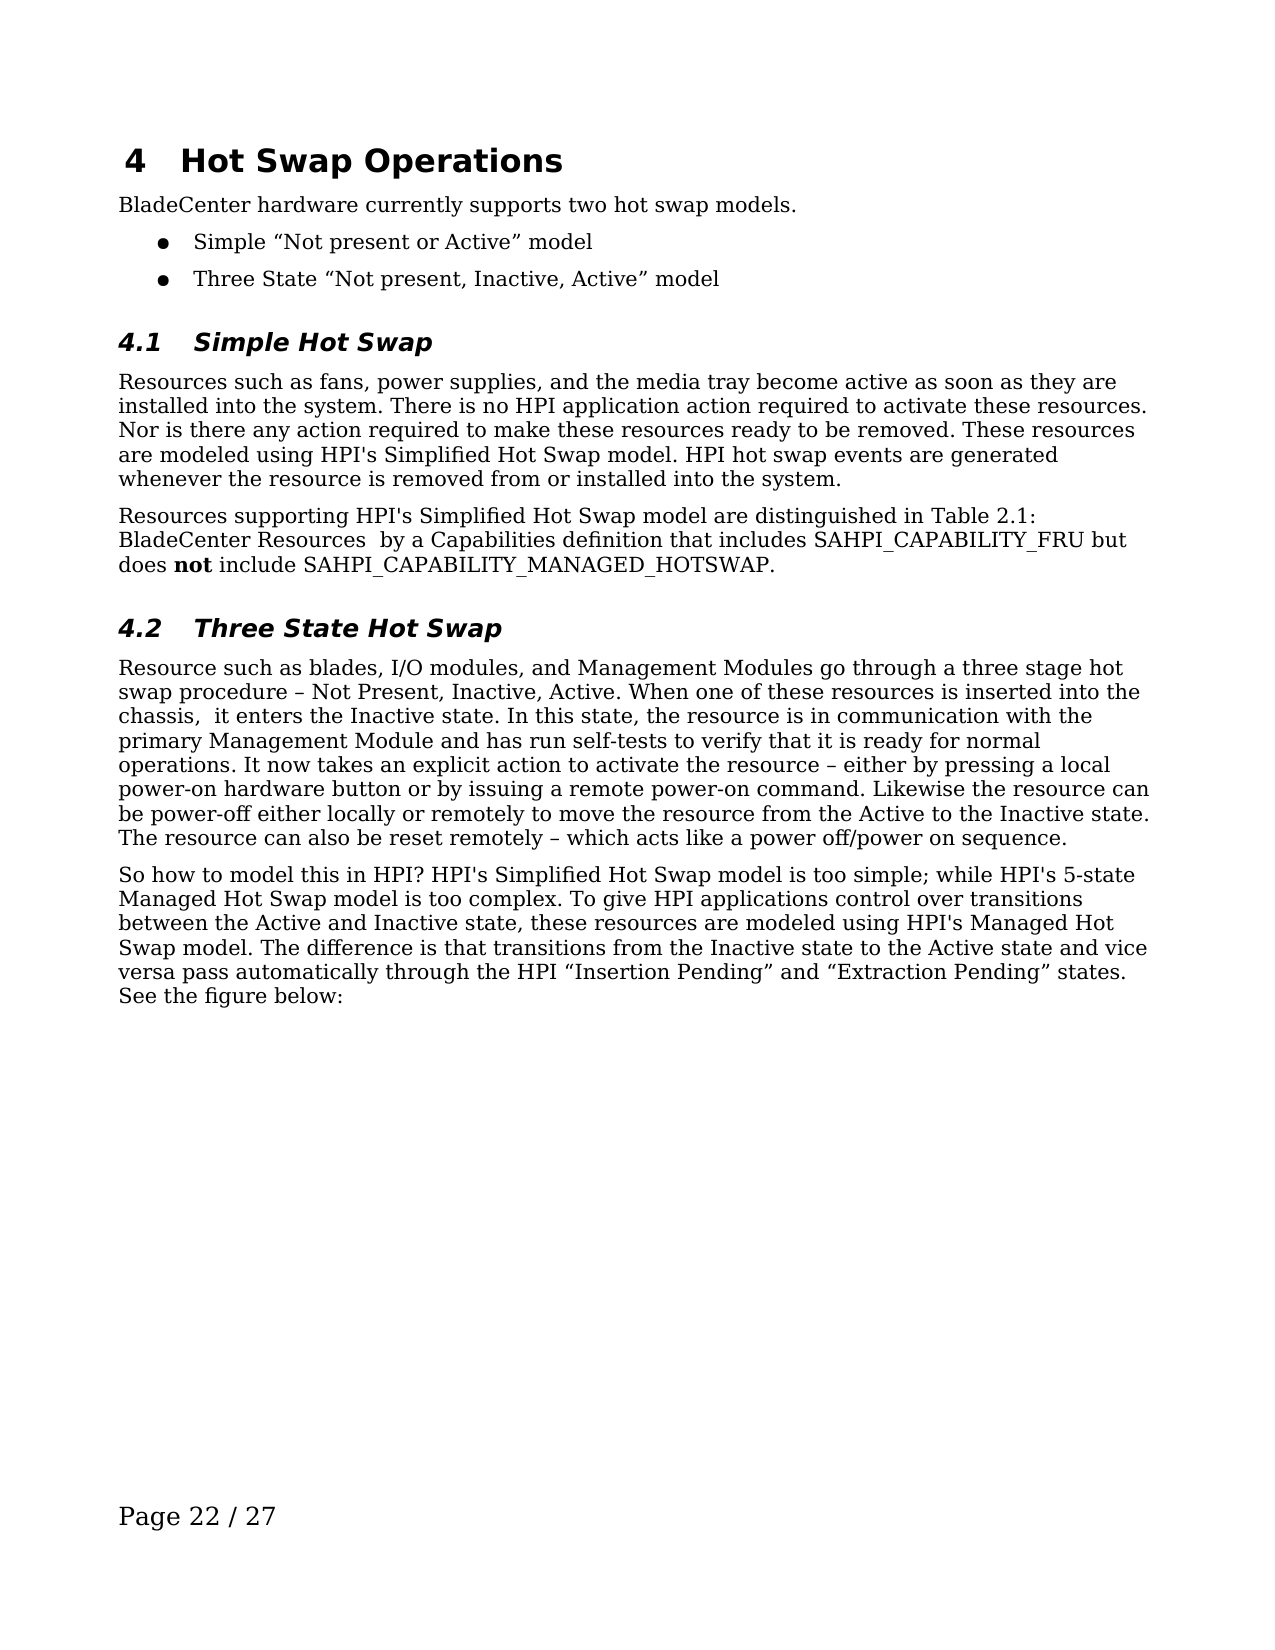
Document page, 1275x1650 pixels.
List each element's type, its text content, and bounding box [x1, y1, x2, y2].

text BladeCenter hardware currently supports two hot swap models. [118, 193, 1157, 217]
list Simple “Not present or Active” model [156, 230, 1157, 254]
list Three State “Not present, Inactive, Active” model [156, 267, 1157, 291]
subtitle Simple Hot Swap [118, 328, 1157, 357]
text So how to model this in HPI? HPI's Simplified Hot Swap model is too simple; while HPI's 5-state Managed Hot Swap model is too complex. To give HPI applications control over transitions between the Active and Inactive state, these resources are modeled using HPI's Managed Hot Swap model. The difference is that transitions from the Inactive state to the Active state and vice versa pass automatically through the HPI “Insertion Pending” and “Extraction Pending” states. See the figure below: [118, 863, 1157, 1008]
subtitle Hot Swap Operations [118, 143, 1157, 181]
text Resources such as fans, power supplies, and the media tray become active as soon as they are installed into the system. There is no HPI application action required to activate these resources. Nor is there any action required to make these resources ready to be removed. These resources are modeled using HPI's Simplified Hot Swap model. HPI hot swap events are generated whenever the resource is removed from or installed into the system. [118, 370, 1157, 491]
subtitle Three State Hot Swap [118, 614, 1157, 643]
text Resources supporting HPI's Simplified Hot Swap model are distinguished in Table 2.1: BladeCenter Resources by a Capabilities definition that includes SAHPI_CAPABILITY_FRU but does not include SAHPI_CAPABILITY_MANAGED_HOTSWAP. [118, 504, 1157, 577]
text Resource such as blades, I/O modules, and Management Modules go through a three stage hot swap procedure – Not Present, Inactive, Active. When one of these resources is inserted into the chassis, it enters the Inactive state. In this state, the resource is in communication with the primary Management Module and has run self-tests to verify that it is ready for normal operations. It now takes an explicit action to activate the resource – either by pressing a local power-on hardware button or by issuing a remote power-on command. Likewise the resource can be power-off either locally or remotely to move the resource from the Active to the Inactive state. The resource can also be reset remotely – which acts like a power off/power on sequence. [118, 656, 1157, 850]
